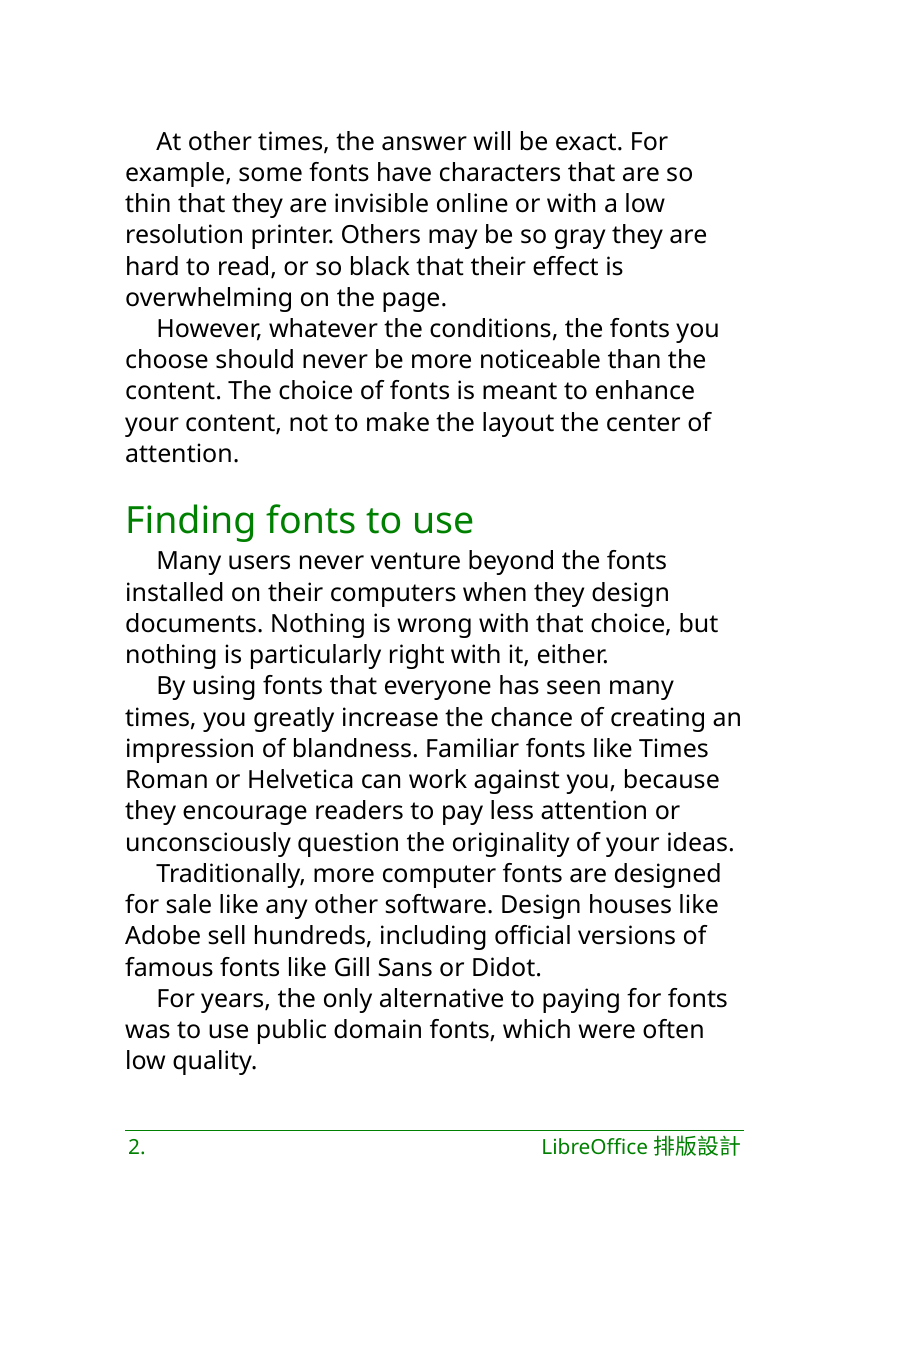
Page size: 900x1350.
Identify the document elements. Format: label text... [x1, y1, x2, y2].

subtitle Finding fonts to use [125, 494, 744, 545]
text At other times, the answer will be exact. For example, some fonts have characters that are so thin that they are invisible online or with a low resolution printer. Others may be so gray they are hard to read, or so black that their effect is overwhelming on the page. [125, 125, 744, 312]
text By using fonts that everyone has seen many times, you greatly increase the chance of creating an impression of blandness. Familiar fonts like Times Roman or Helvetica can work against you, because they encourage readers to pay less attention or unconsciously question the originality of your ideas. [125, 670, 744, 857]
text Traditionally, more computer fonts are designed for sale like any other software. Design houses like Adobe sell hundreds, including official versions of famous fonts like Gill Sans or Didot. [125, 857, 744, 982]
text For years, the only alternative to paying for fonts was to use public domain fonts, which were often low quality. [125, 982, 744, 1076]
text However, whatever the conditions, the fonts you choose should never be more noticeable than the content. The choice of fonts is meant to enhance your content, not to make the layout the center of attention. [125, 312, 744, 469]
text Many users never venture beyond the fonts installed on their computers when they design documents. Nothing is wrong with that choice, but nothing is particularly right with it, either. [125, 545, 744, 670]
